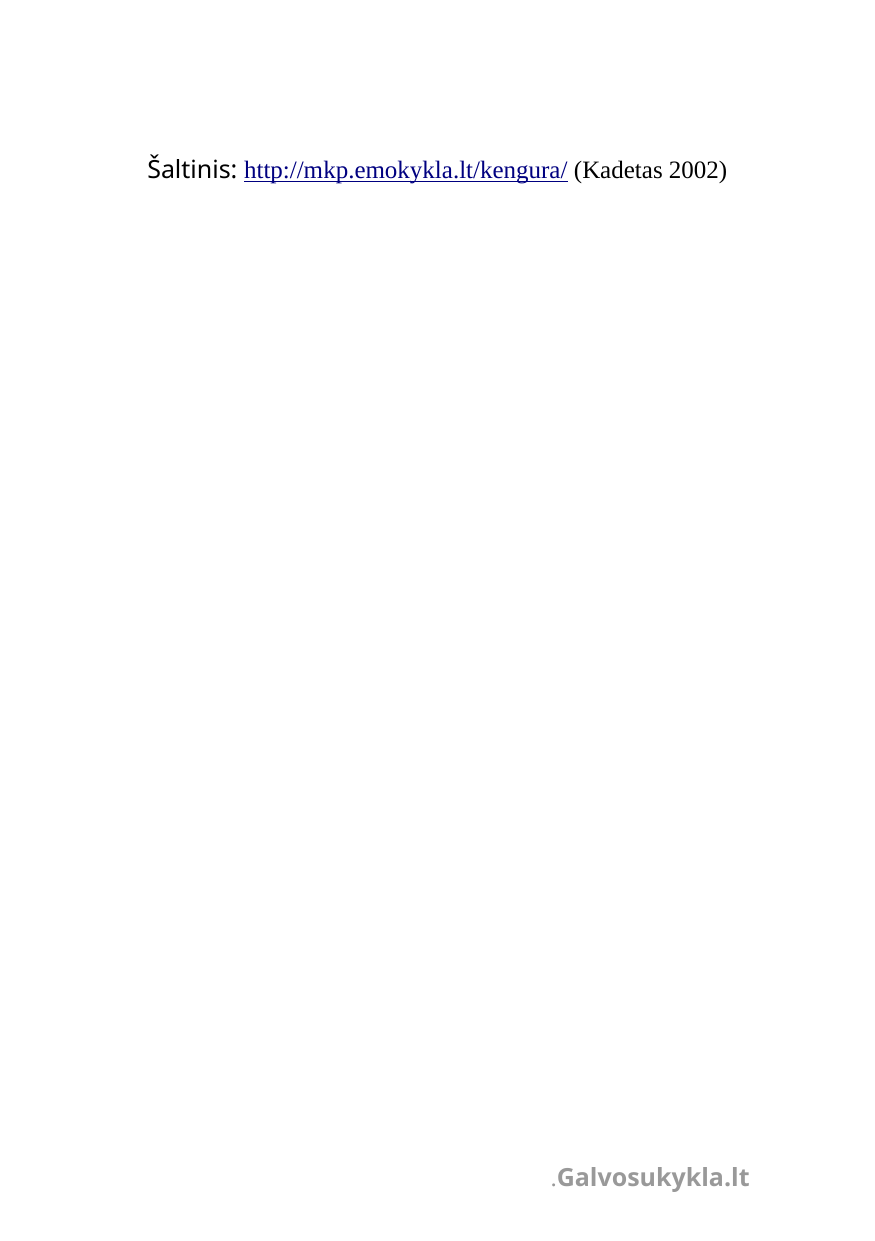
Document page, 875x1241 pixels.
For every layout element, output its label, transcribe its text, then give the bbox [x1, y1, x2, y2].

text Šaltinis: http://mkp.emokykla.lt/kengura/ (Kadetas 2002) [118, 152, 756, 186]
